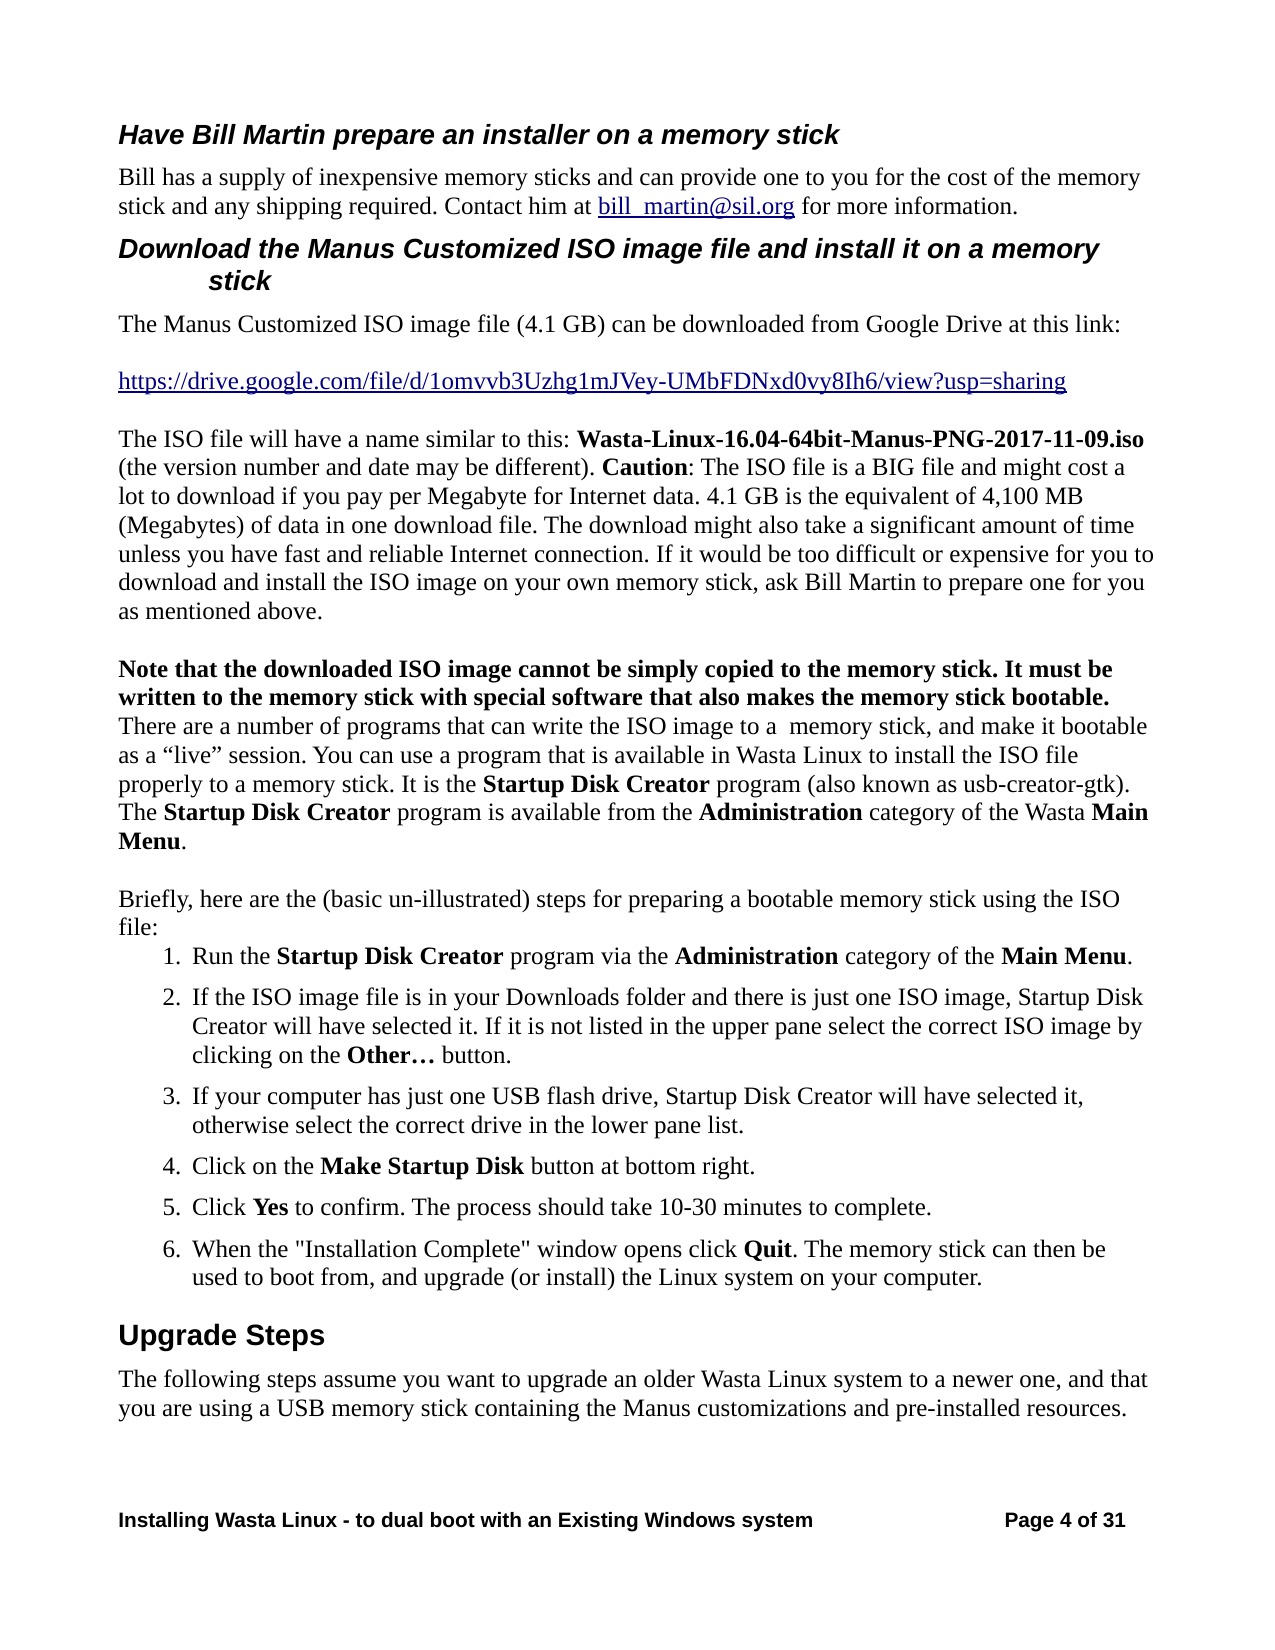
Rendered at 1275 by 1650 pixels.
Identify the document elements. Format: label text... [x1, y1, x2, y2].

text The following steps assume you want to upgrade an older Wasta Linux system to a newer one, and that you are using a USB memory stick containing the Manus customizations and pre-installed resources. [118, 1364, 1157, 1422]
text Note that the downloaded ISO image cannot be simply copied to the memory stick. It must be written to the memory stick with special software that also makes the memory stick bootable. There are a number of programs that can write the ISO image to a memory stick, and make it bootable as a “live” session. You can use a program that is available in Wasta Linux to install the ISO file properly to a memory stick. It is the Startup Disk Creator program (also known as usb-creator-gtk). The Startup Disk Creator program is available from the Administration category of the Wasta Main Menu. [118, 654, 1157, 855]
text Bill has a supply of inexpensive memory sticks and can provide one to you for the cost of the memory stick and any shipping required. Contact him at bill_martin@sil.org for more information. [118, 162, 1157, 220]
list Run the Startup Disk Creator program via the Administration category of the Main Menu. [162, 941, 1157, 970]
list If the ISO image file is in your Downloads folder and there is just one ISO image, Startup Disk Creator will have selected it. If it is not listed in the upper pane select the correct ISO image by clicking on the Other… button. [162, 982, 1157, 1069]
text The ISO file will have a name similar to this: Wasta-Linux-16.04-64bit-Manus-PNG-2017-11-09.iso (the version number and date may be different). Caution: The ISO file is a BIG file and might cost a lot to download if you pay per Megabyte for Internet data. 4.1 GB is the equivalent of 4,100 MB (Megabytes) of data in one download file. The download might also take a significant amount of time unless you have fast and reliable Internet connection. If it would be too difficult or expensive for you to download and install the ISO image on your own memory stick, ask Bill Martin to prepare one for you as mentioned above. [118, 424, 1157, 625]
text https://drive.google.com/file/d/1omvvb3Uzhg1mJVey-UMbFDNxd0vy8Ih6/view?usp=sharing [118, 366, 1157, 395]
list Click on the Make Startup Disk button at bottom right. [162, 1151, 1157, 1180]
list If your computer has just one USB flash drive, Startup Disk Creator will have selected it, otherwise select the correct drive in the lower pane list. [162, 1081, 1157, 1139]
list Click Yes to confirm. The process should take 10-30 minutes to complete. [162, 1192, 1157, 1221]
list When the "Installation Complete" window opens click Quit. The memory stick can then be used to boot from, and upgrade (or install) the Linux system on your computer. [162, 1234, 1157, 1291]
subtitle Have Bill Martin prepare an installer on a memory stick [118, 118, 1157, 150]
subtitle Download the Manus Customized ISO image file and install it on a memory stick [118, 232, 1157, 296]
subtitle Upgrade Steps [118, 1318, 1157, 1352]
text Briefly, here are the (basic un-illustrated) steps for preparing a bootable memory stick using the ISO file: [118, 884, 1157, 941]
text The Manus Customized ISO image file (4.1 GB) can be downloaded from Google Drive at this link: [118, 309, 1157, 337]
